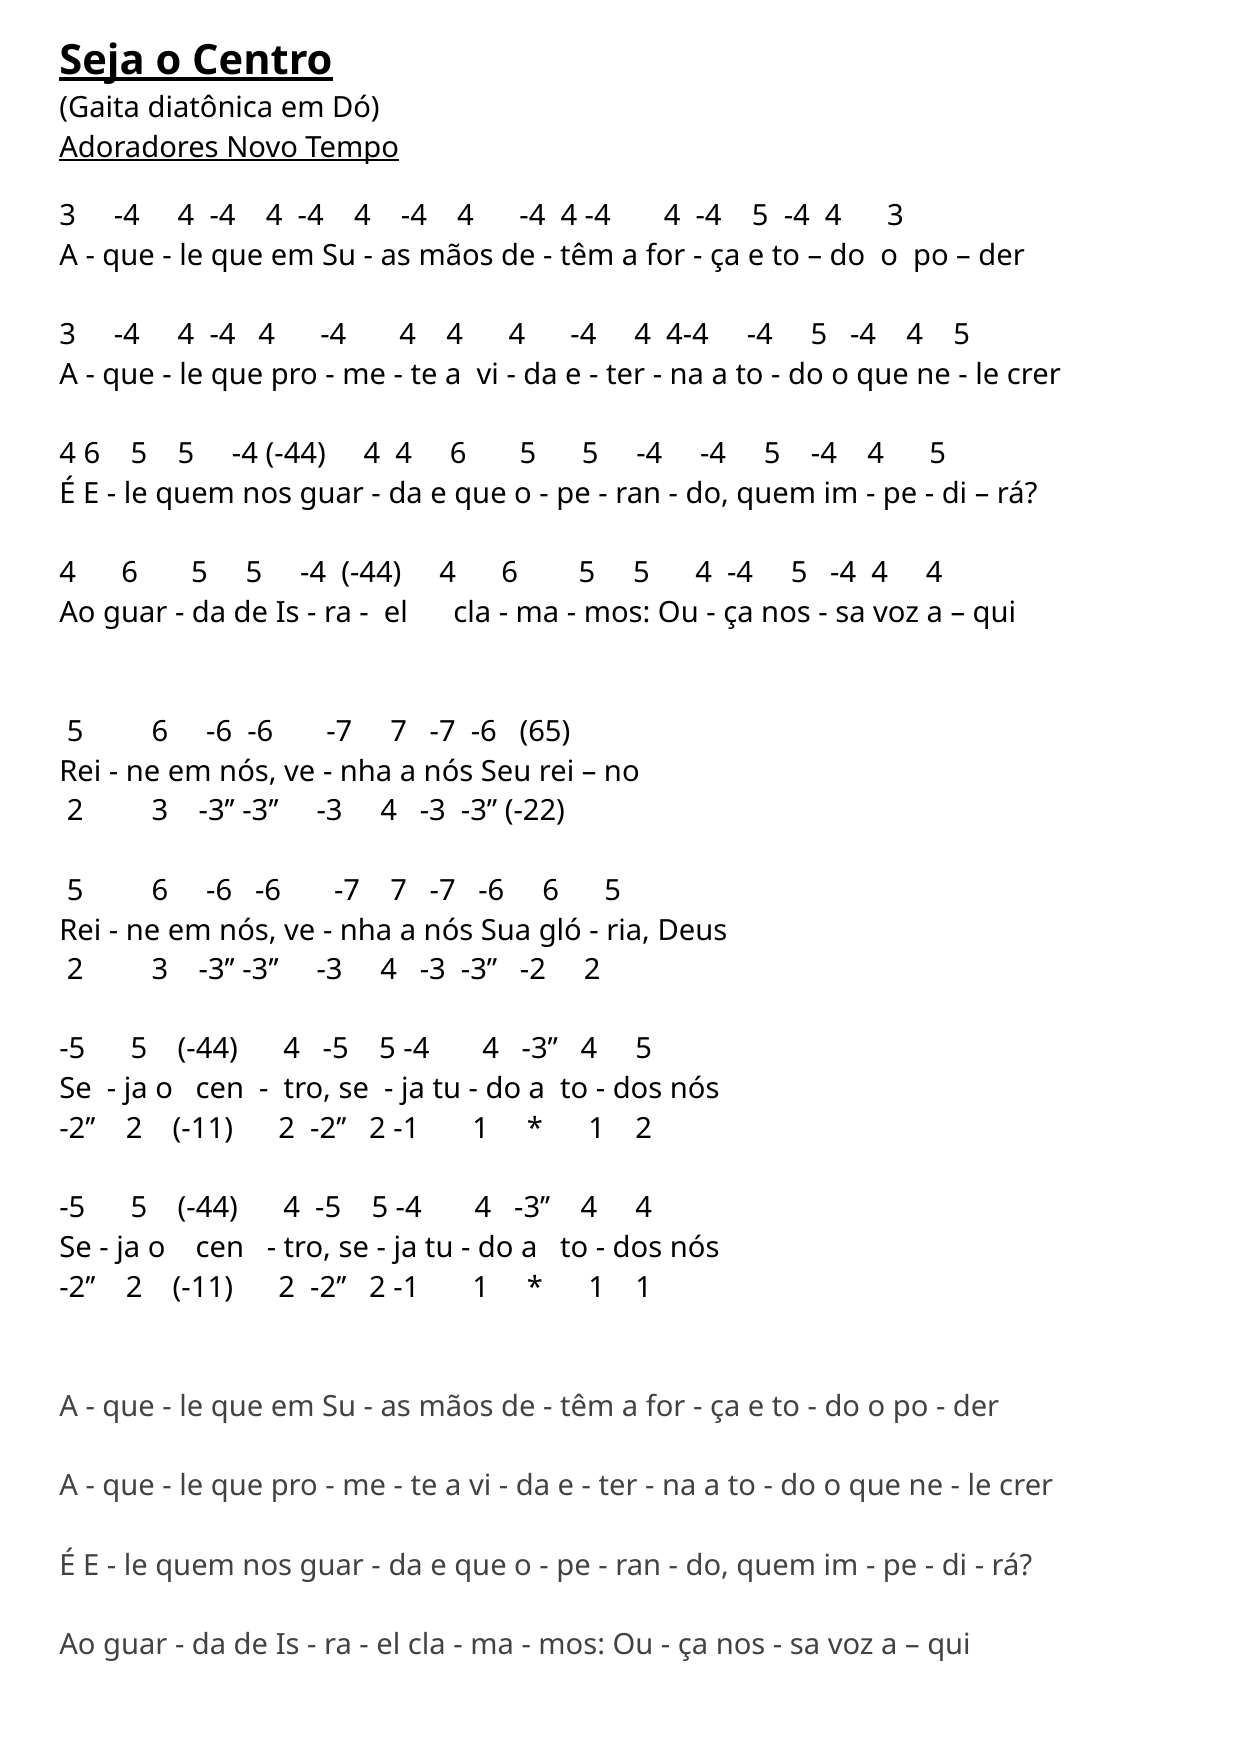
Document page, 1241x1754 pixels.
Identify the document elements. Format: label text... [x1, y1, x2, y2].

text 4 6 5 5 -4 (-44) 4 4 6 5 5 -4 -4 5 -4 4 5 É E - le quem nos guar - da e que o - pe - ran - do, quem im - pe - di – rá? [59, 432, 1211, 512]
text 3 -4 4 -4 4 -4 4 4 4 -4 4 4-4 -4 5 -4 4 5 A - que - le que pro - me - te a vi - da e - ter - na a to - do o que ne - le crer [59, 313, 1211, 393]
text 3 -4 4 -4 4 -4 4 -4 4 -4 4 -4 4 -4 5 -4 4 3 [59, 194, 1211, 234]
text -2’’ 2 (-11) 2 -2’’ 2 -1 1 * 1 2 [59, 1107, 1211, 1147]
text Seja o Centro [59, 29, 1211, 86]
text Adoradores Novo Tempo [59, 126, 1211, 166]
text 2 3 -3’’ -3’’ -3 4 -3 -3’’ -2 2 [59, 948, 1211, 988]
text Ao guar - da de Is - ra - el cla - ma - mos: Ou - ça nos - sa voz a – qui [59, 1623, 1211, 1663]
text -2’’ 2 (-11) 2 -2’’ 2 -1 1 * 1 1 [59, 1266, 1211, 1306]
text Rei - ne em nós, ve - nha a nós Seu rei – no [59, 750, 1211, 790]
text 5 6 -6 -6 -7 7 -7 -6 (65) [59, 710, 1211, 750]
text 4 6 5 5 -4 (-44) 4 6 5 5 4 -4 5 -4 4 4 Ao guar - da de Is - ra - el cla - ma - mos: Ou - ça nos - sa voz a – qui [59, 552, 1211, 631]
text (Gaita diatônica em Dó) [59, 86, 1211, 126]
text A - que - le que em Su - as mãos de - têm a for - ça e to – do o po – der [59, 234, 1211, 274]
text É E - le quem nos guar - da e que o - pe - ran - do, quem im - pe - di - rá? [59, 1544, 1211, 1623]
text -5 5 (-44) 4 -5 5 -4 4 -3’’ 4 5 Se - ja o cen - tro, se - ja tu - do a to - dos nós [59, 1028, 1211, 1107]
text A - que - le que em Su - as mãos de - têm a for - ça e to - do o po - der [59, 1385, 1211, 1464]
text 2 3 -3’’ -3’’ -3 4 -3 -3’’ (-22) [59, 790, 1211, 829]
text -5 5 (-44) 4 -5 5 -4 4 -3’’ 4 4 Se - ja o cen - tro, se - ja tu - do a to - dos nós [59, 1187, 1211, 1266]
text A - que - le que pro - me - te a vi - da e - ter - na a to - do o que ne - le crer [59, 1464, 1211, 1544]
text 5 6 -6 -6 -7 7 -7 -6 6 5 Rei - ne em nós, ve - nha a nós Sua gló - ria, Deus [59, 869, 1211, 948]
